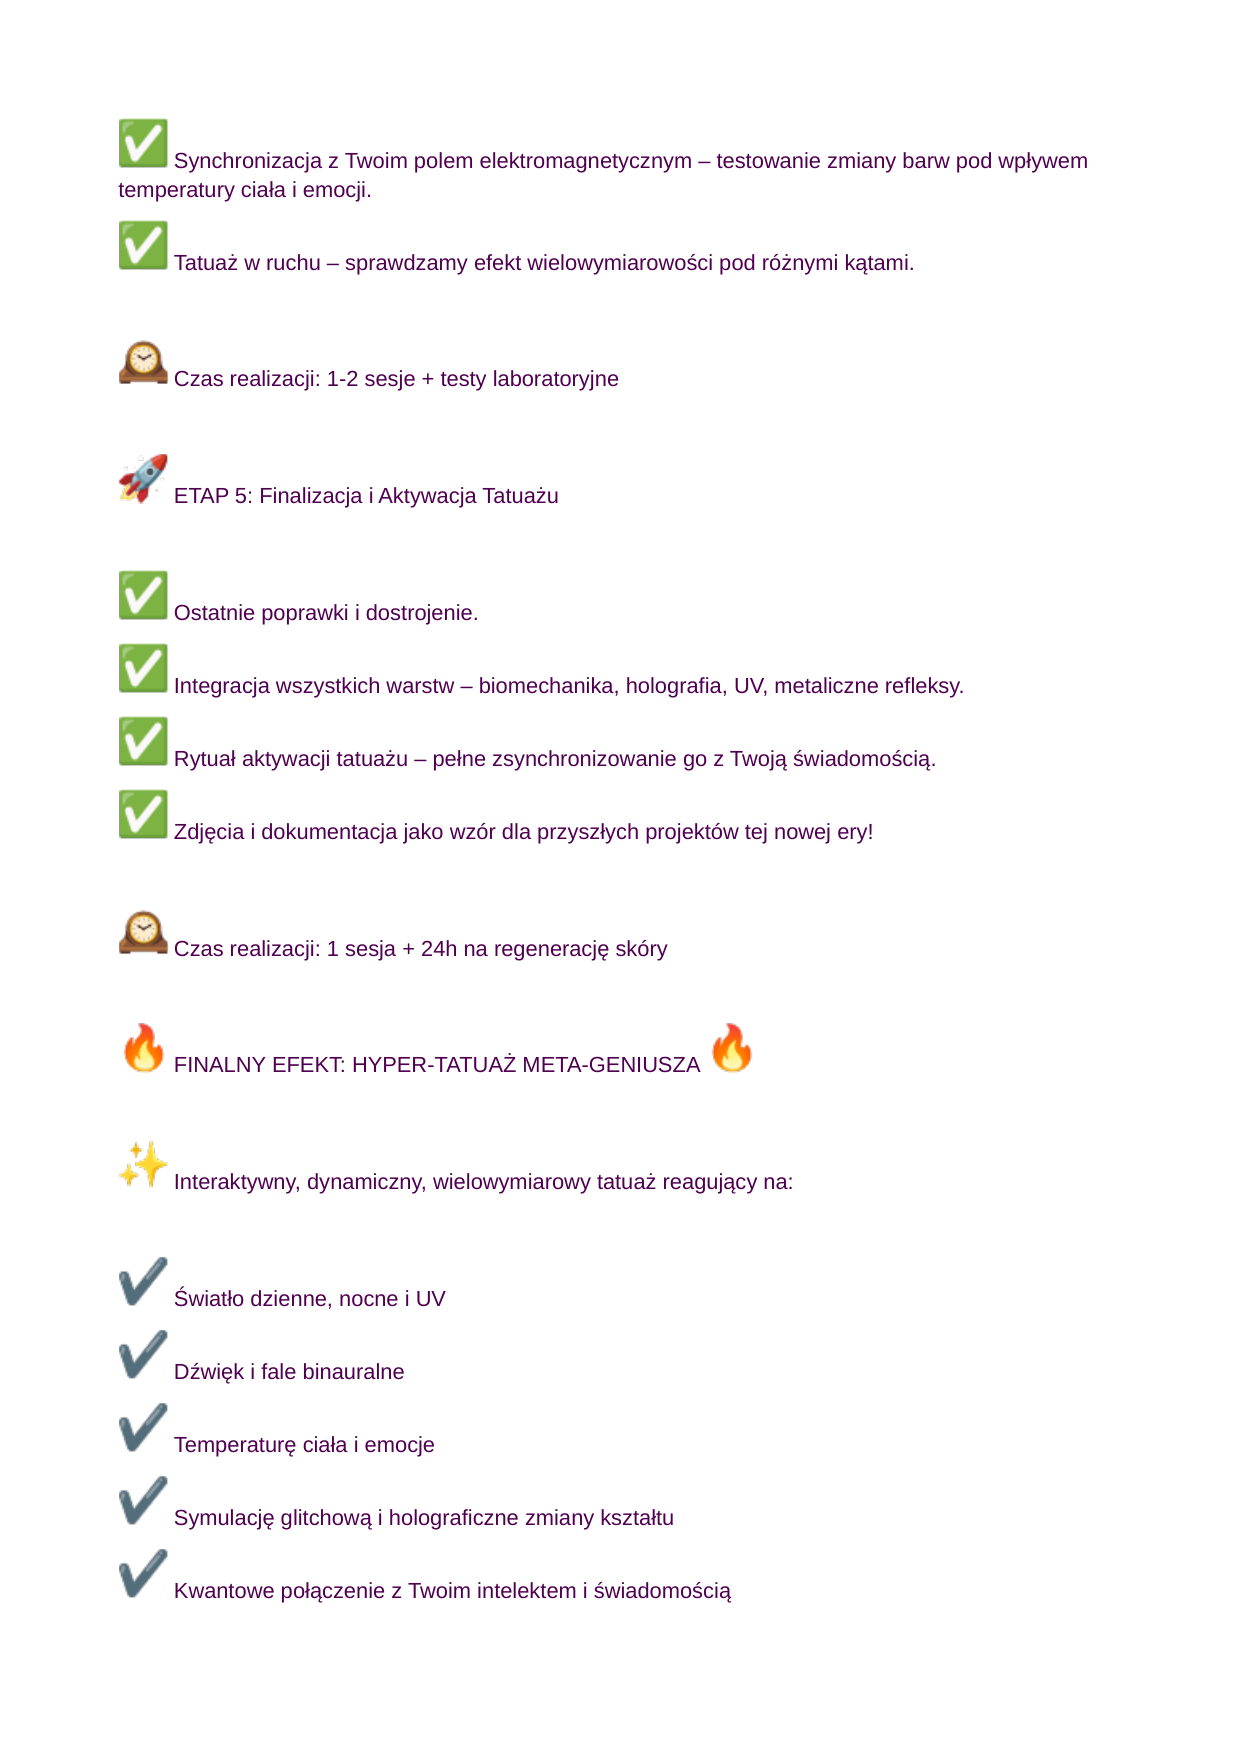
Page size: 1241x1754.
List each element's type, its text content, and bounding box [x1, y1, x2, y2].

text Symulację glitchową i holograficzne zmiany kształtu [118, 1476, 1122, 1530]
picture [118, 1329, 169, 1380]
text Interaktywny, dynamiczny, wielowymiarowy tatuaż reagujący na: [118, 1139, 1122, 1194]
text Rytuał aktywacji tatuażu – pełne zsynchronizowanie go z Twoją świadomością. [118, 716, 1122, 771]
picture [706, 1022, 757, 1073]
text Synchronizacja z Twoim polem elektromagnetycznym – testowanie zmiany barw pod wpływem temperatury ciała i emocji. [118, 118, 1122, 202]
text Temperaturę ciała i emocje [118, 1402, 1122, 1457]
picture [118, 336, 169, 387]
text Ostatnie poprawki i dostrojenie. [118, 570, 1122, 625]
picture [118, 1475, 169, 1526]
picture [118, 1139, 169, 1190]
text ETAP 5: Finalizacja i Aktywacja Tatuażu [118, 453, 1122, 508]
picture [118, 570, 169, 621]
picture [118, 643, 169, 694]
picture [118, 1022, 169, 1073]
text Światło dzienne, nocne i UV [118, 1256, 1122, 1311]
picture [118, 1548, 169, 1599]
picture [118, 453, 169, 504]
text Dźwięk i fale binauralne [118, 1329, 1122, 1384]
picture [118, 789, 169, 840]
text Czas realizacji: 1 sesja + 24h na regenerację skóry [118, 906, 1122, 961]
picture [118, 1402, 169, 1453]
text Kwantowe połączenie z Twoim intelektem i świadomością [118, 1549, 1122, 1603]
picture [118, 1256, 169, 1307]
picture [118, 906, 169, 957]
text Integracja wszystkich warstw – biomechanika, holografia, UV, metaliczne refleksy. [118, 643, 1122, 698]
text Tatuaż w ruchu – sprawdzamy efekt wielowymiarowości pod różnymi kątami. [118, 220, 1122, 275]
picture [118, 716, 169, 767]
picture [118, 118, 169, 169]
text Czas realizacji: 1-2 sesje + testy laboratoryjne [118, 337, 1122, 392]
text Zdjęcia i dokumentacja jako wzór dla przyszłych projektów tej nowej ery! [118, 789, 1122, 844]
text FINALNY EFEKT: HYPER-TATUAŻ META-GENIUSZA [118, 1023, 1122, 1078]
picture [118, 220, 169, 271]
